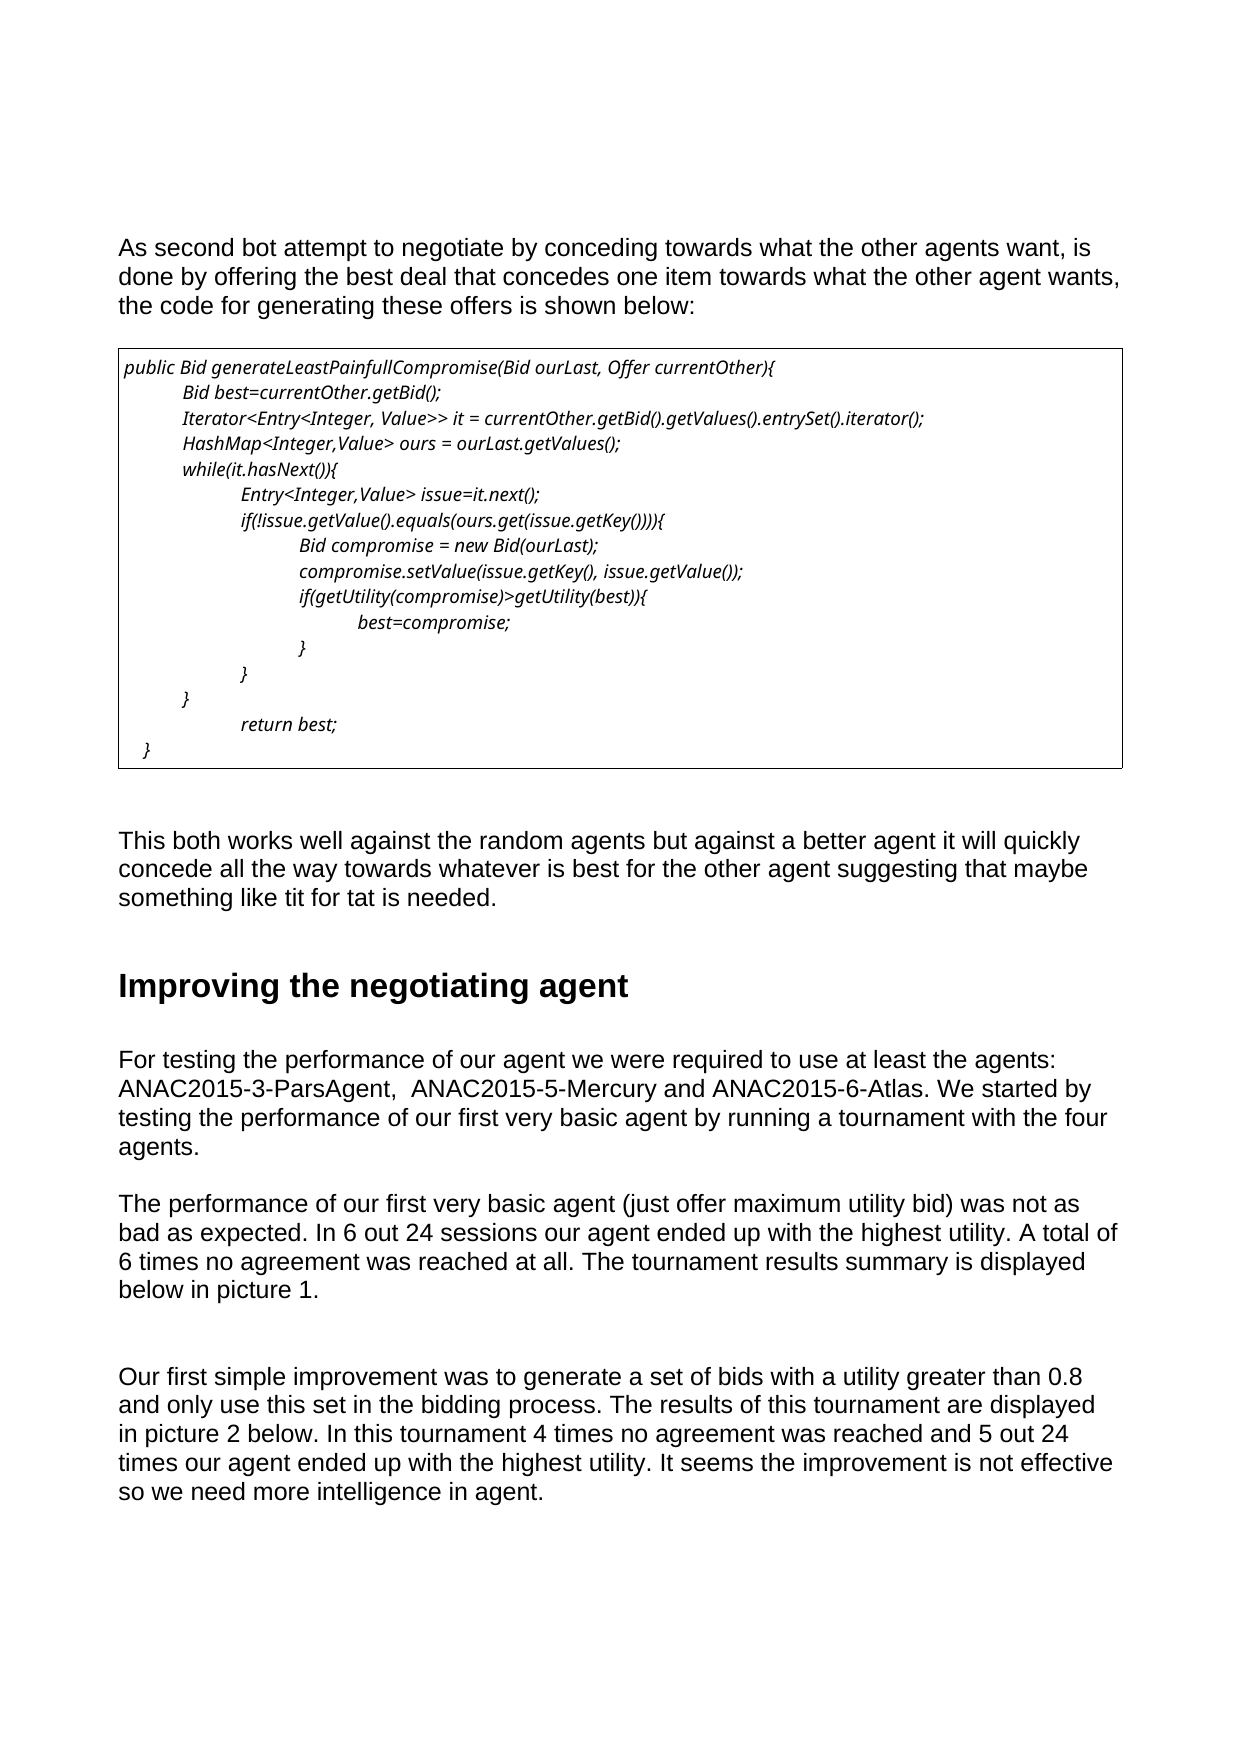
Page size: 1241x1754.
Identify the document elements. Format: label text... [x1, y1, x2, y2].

text As second bot attempt to negotiate by conceding towards what the other agents want, is done by offering the best deal that concedes one item towards what the other agent wants, the code for generating these offers is shown below: [118, 233, 1122, 319]
table_header public Bid generateLeastPainfullCompromise(Bid ourLast, Offer currentOther){ Bid best=currentOther.getBid(); Iterator<Entry<Integer, Value>> it = currentOther.getBid().getValues().entrySet().iterator(); HashMap<Integer,Value> ours = ourLast.getValues(); while(it.hasNext()){ Entry<Integer,Value> issue=it.next(); if(!issue.getValue().equals(ours.get(issue.getKey()))){ Bid compromise = new Bid(ourLast); compromise.setValue(issue.getKey(), issue.getValue()); if(getUtility(compromise)>getUtility(best)){ best=compromise; } } } return best; } [119, 349, 1122, 768]
text For testing the performance of our agent we were required to use at least the agents: ANAC2015-3-ParsAgent, ANAC2015-5-Mercury and ANAC2015-6-Atlas. We started by testing the performance of our first very basic agent by running a tournament with the four agents. [118, 1046, 1122, 1161]
text This both works well against the random agents but against a better agent it will quickly concede all the way towards whatever is best for the other agent suggesting that maybe something like tit for tat is needed. [118, 826, 1122, 912]
text Our first simple improvement was to generate a set of bids with a utility greater than 0.8 and only use this set in the bidding process. The results of this tournament are displayed in picture 2 below. In this tournament 4 times no agreement was reached and 5 out 24 times our agent ended up with the highest utility. It seems the improvement is not effective so we need more intelligence in agent. [118, 1362, 1122, 1506]
text The performance of our first very basic agent (just offer maximum utility bid) was not as bad as expected. In 6 out 24 sessions our agent ended up with the highest utility. A total of 6 times no agreement was reached at all. The tournament results summary is displayed below in picture 1. [118, 1189, 1122, 1304]
subtitle Improving the negotiating agent [118, 966, 1122, 1004]
